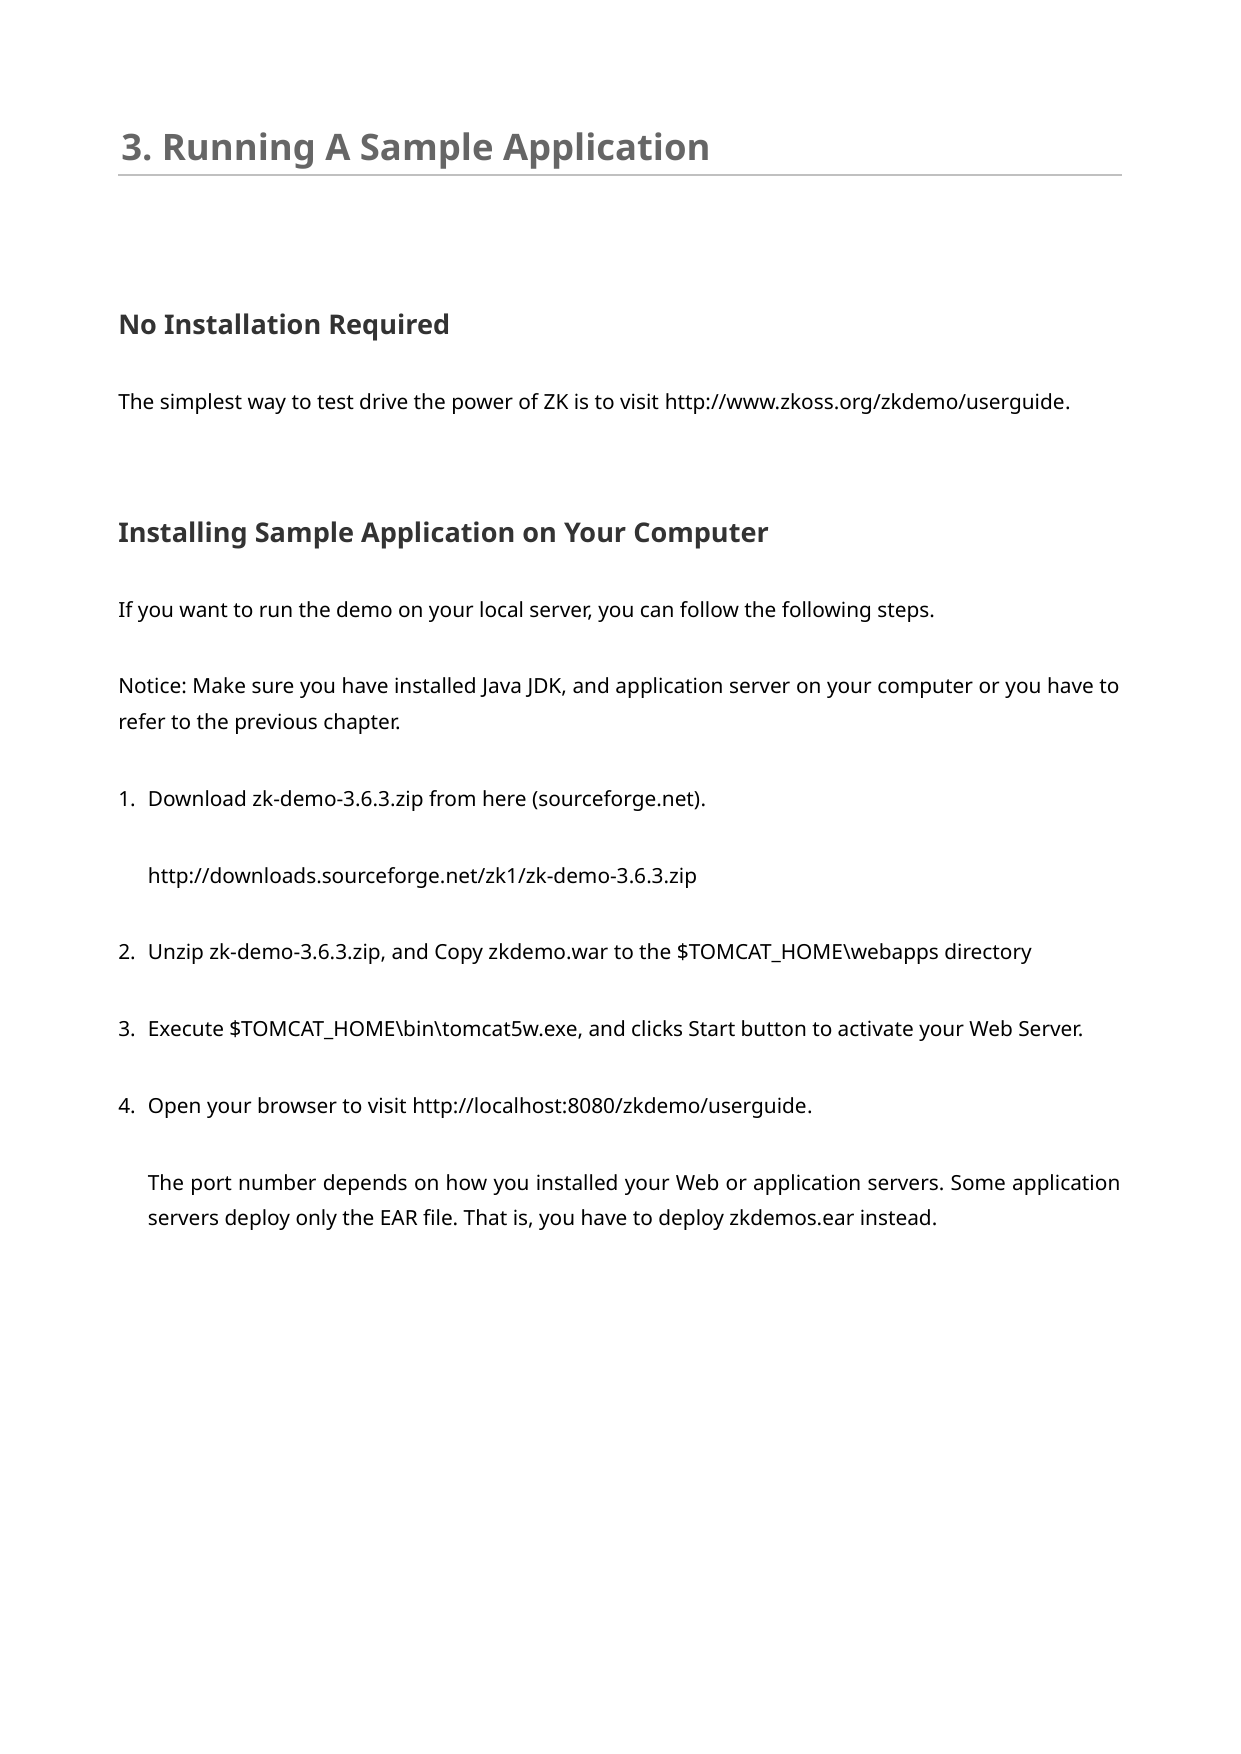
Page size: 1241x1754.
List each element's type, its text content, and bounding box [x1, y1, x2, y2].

text Notice: Make sure you have installed Java JDK, and application server on your computer or you have to refer to the previous chapter. [118, 672, 1122, 736]
text The simplest way to test drive the power of ZK is to visit http://www.zkoss.org/zkdemo/userguide. [118, 387, 1122, 415]
subtitle 3. Running A Sample Application [118, 118, 1122, 174]
list http://downloads.sourceforge.net/zk1/zk-demo-3.6.3.zip [118, 861, 1122, 889]
list Download zk-demo-3.6.3.zip from here (sourceforge.net). [118, 784, 1122, 812]
list Execute $TOMCAT_HOME\bin\tomcat5w.exe, and clicks Start button to activate your Web Server. [118, 1014, 1122, 1043]
list The port number depends on how you installed your Web or application servers. Some application servers deploy only the EAR file. That is, you have to deploy zkdemos.ear instead. [118, 1168, 1122, 1232]
subtitle Installing Sample Application on Your Computer [118, 514, 1122, 551]
list Open your browser to visit http://localhost:8080/zkdemo/userguide. [118, 1091, 1122, 1119]
list Unzip zk-demo-3.6.3.zip, and Copy zkdemo.war to the $TOMCAT_HOME\webapps directory [118, 937, 1122, 966]
text If you want to run the demo on your local server, you can follow the following steps. [118, 595, 1122, 623]
subtitle No Installation Required [118, 306, 1122, 342]
